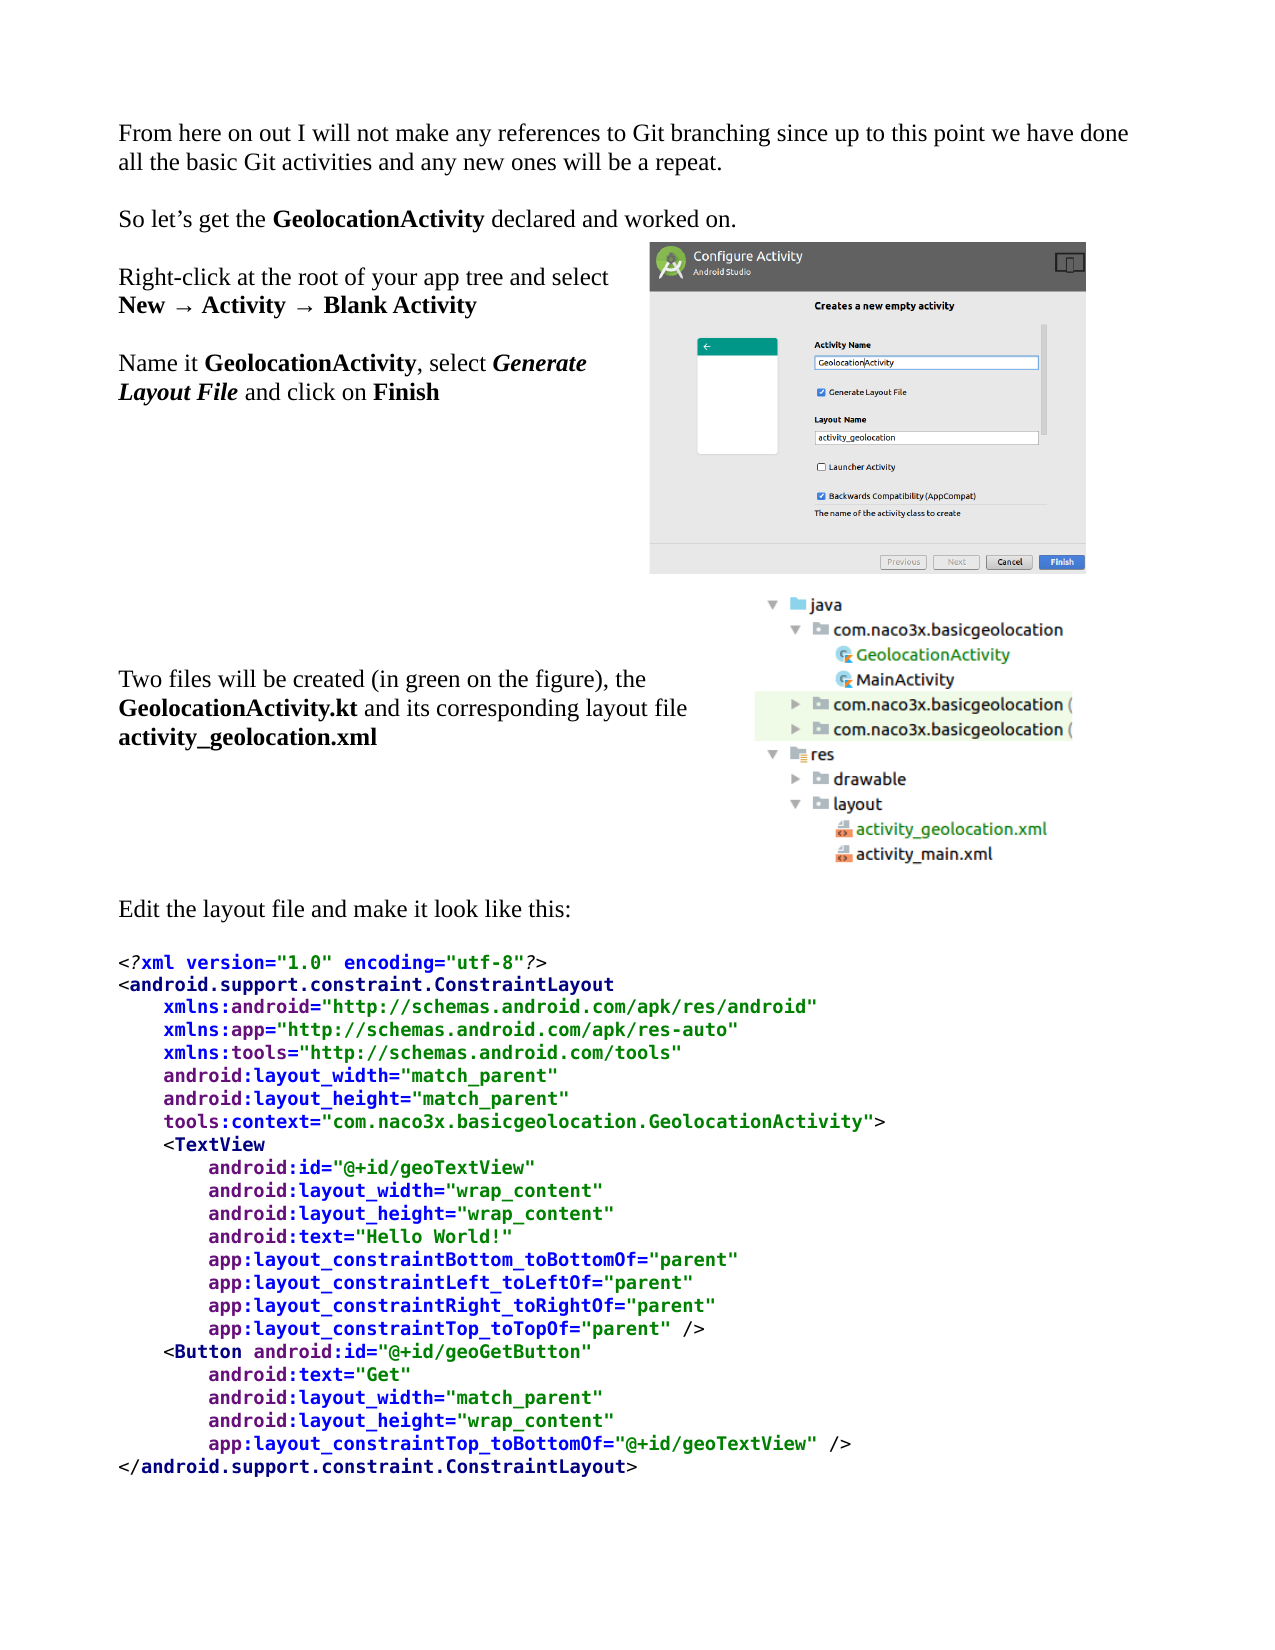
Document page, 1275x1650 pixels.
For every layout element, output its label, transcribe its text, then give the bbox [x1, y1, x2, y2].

picture [754, 595, 1073, 869]
text </android.support.constraint.ConstraintLayout> [118, 1456, 1157, 1478]
picture [649, 242, 1086, 574]
text xmlns:android="http://schemas.android.com/apk/res/android" [118, 996, 1157, 1019]
text app:layout_constraintRight_toRightOf="parent" [118, 1295, 1157, 1318]
text android:text="Get" [118, 1364, 1157, 1387]
text Name it GeolocationActivity, select Generate Layout File and click on Finish [118, 348, 649, 406]
text android:layout_height="wrap_content" [118, 1203, 1157, 1226]
text android:layout_width="match_parent" [118, 1065, 1157, 1088]
text So let’s get the GeolocationActivity declared and worked on. [118, 204, 1157, 233]
text android:text="Hello World!" [118, 1226, 1157, 1249]
text tools:context="com.naco3x.basicgeolocation.GeolocationActivity"> [118, 1111, 1157, 1134]
text android:layout_width="wrap_content" [118, 1180, 1157, 1203]
text android:layout_height="match_parent" [118, 1088, 1157, 1111]
text <android.support.constraint.ConstraintLayout [118, 974, 1157, 996]
text From here on out I will not make any references to Git branching since up to this point we have done all the basic Git activities and any new ones will be a repeat. [118, 118, 1157, 176]
text <Button android:id="@+id/geoGetButton" [118, 1341, 1157, 1364]
text xmlns:app="http://schemas.android.com/apk/res-auto" [118, 1019, 1157, 1042]
text [1073, 664, 1157, 751]
text app:layout_constraintBottom_toBottomOf="parent" [118, 1249, 1157, 1272]
text <?xml version="1.0" encoding="utf-8"?> [118, 952, 1157, 974]
text android:layout_width="match_parent" [118, 1387, 1157, 1410]
text [1086, 262, 1157, 319]
text Two files will be created (in green on the figure), the GeolocationActivity.kt and its corresponding layout file activity_geolocation.xml [118, 664, 754, 751]
text Edit the layout file and make it look like this: [118, 894, 1157, 923]
text app:layout_constraintLeft_toLeftOf="parent" [118, 1272, 1157, 1295]
text <TextView [118, 1134, 1157, 1157]
text xmlns:tools="http://schemas.android.com/tools" [118, 1042, 1157, 1065]
text android:layout_height="wrap_content" [118, 1410, 1157, 1433]
text android:id="@+id/geoTextView" [118, 1157, 1157, 1180]
text app:layout_constraintTop_toBottomOf="@+id/geoTextView" /> [118, 1433, 1157, 1456]
text [1086, 348, 1157, 406]
text app:layout_constraintTop_toTopOf="parent" /> [118, 1318, 1157, 1341]
text Right-click at the root of your app tree and select New → Activity → Blank Activity [118, 262, 649, 319]
